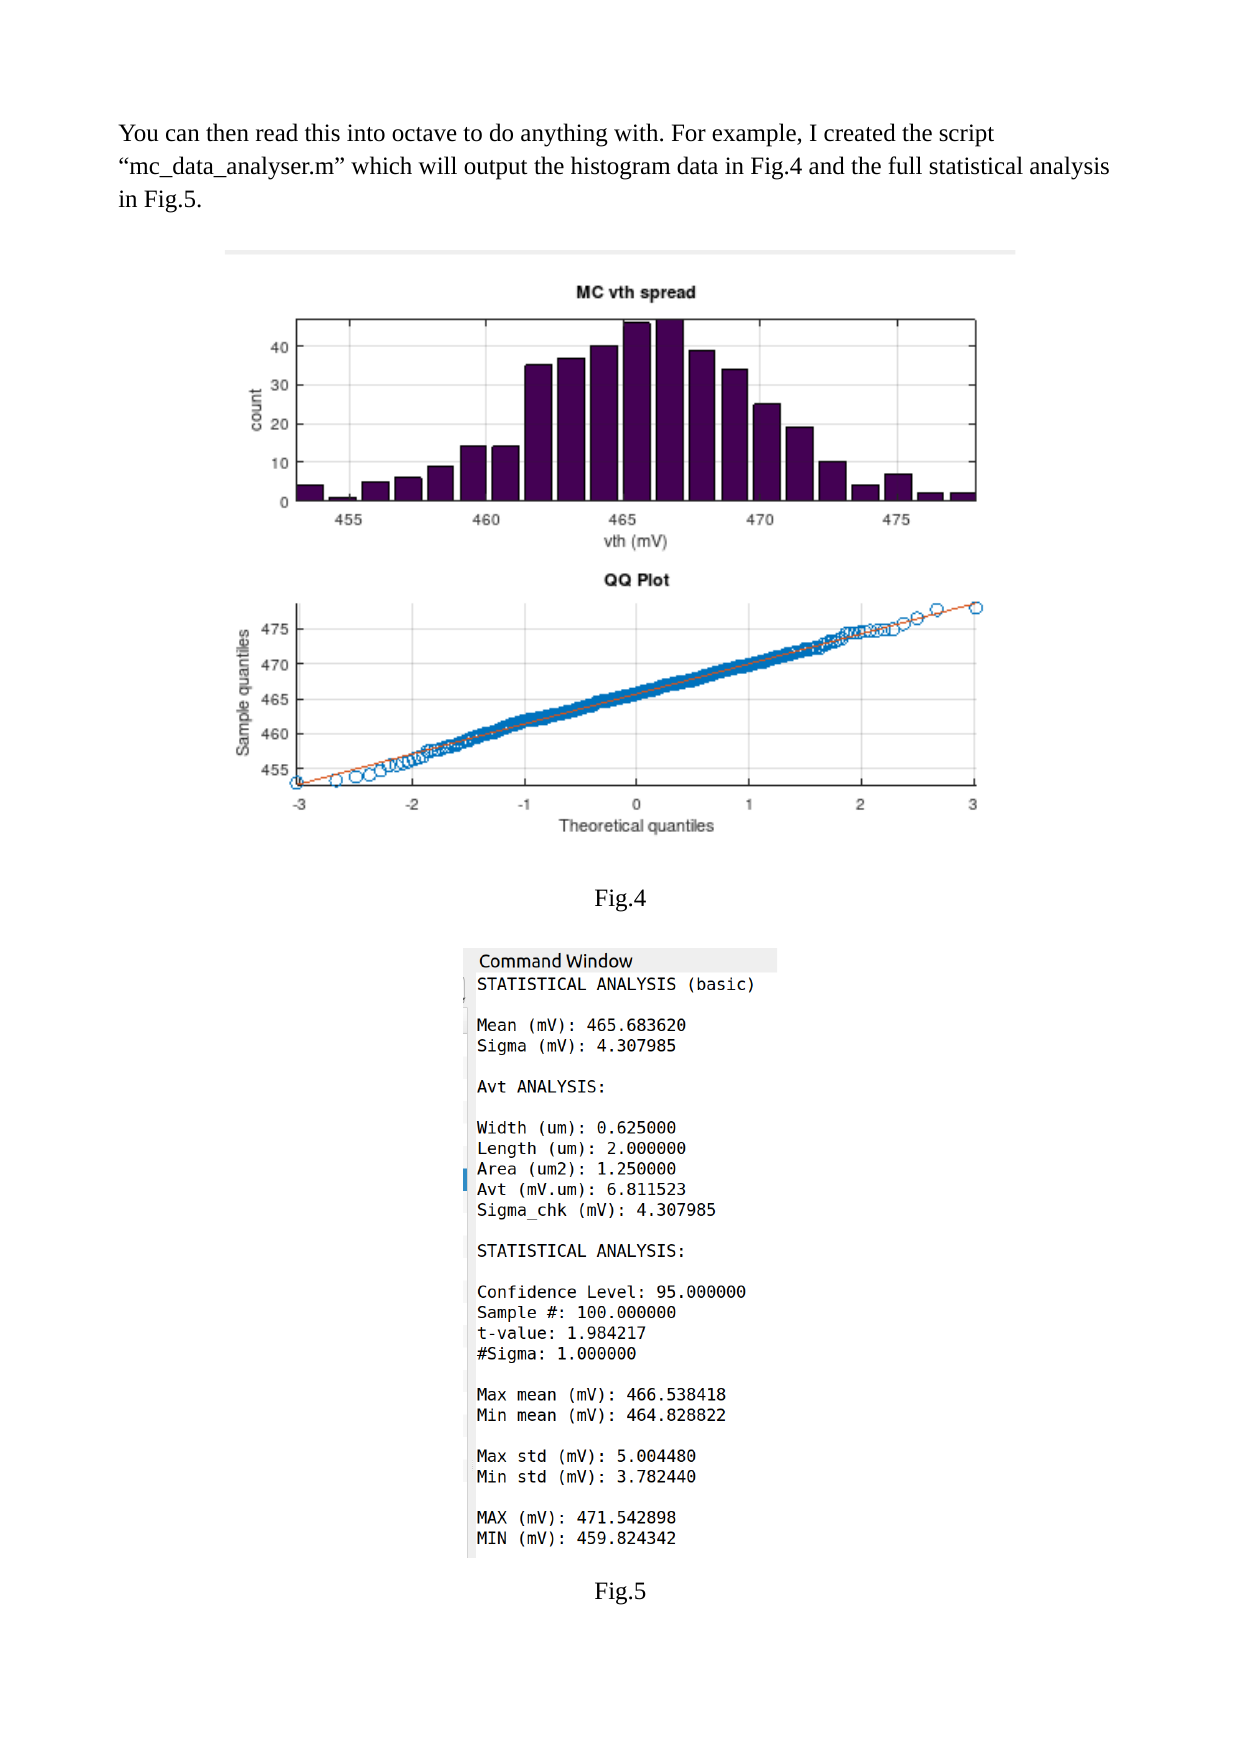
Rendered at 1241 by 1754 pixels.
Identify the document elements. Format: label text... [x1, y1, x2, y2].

picture [224, 250, 1016, 846]
text You can then read this into octave to do anything with. For example, I created the script “mc_data_analyser.m” which will output the histogram data in Fig.4 and the full statistical analysis in Fig.5. [118, 118, 1122, 213]
text Fig.5 [118, 1576, 1122, 1605]
text Fig.4 [118, 883, 1122, 912]
picture [463, 948, 778, 1558]
